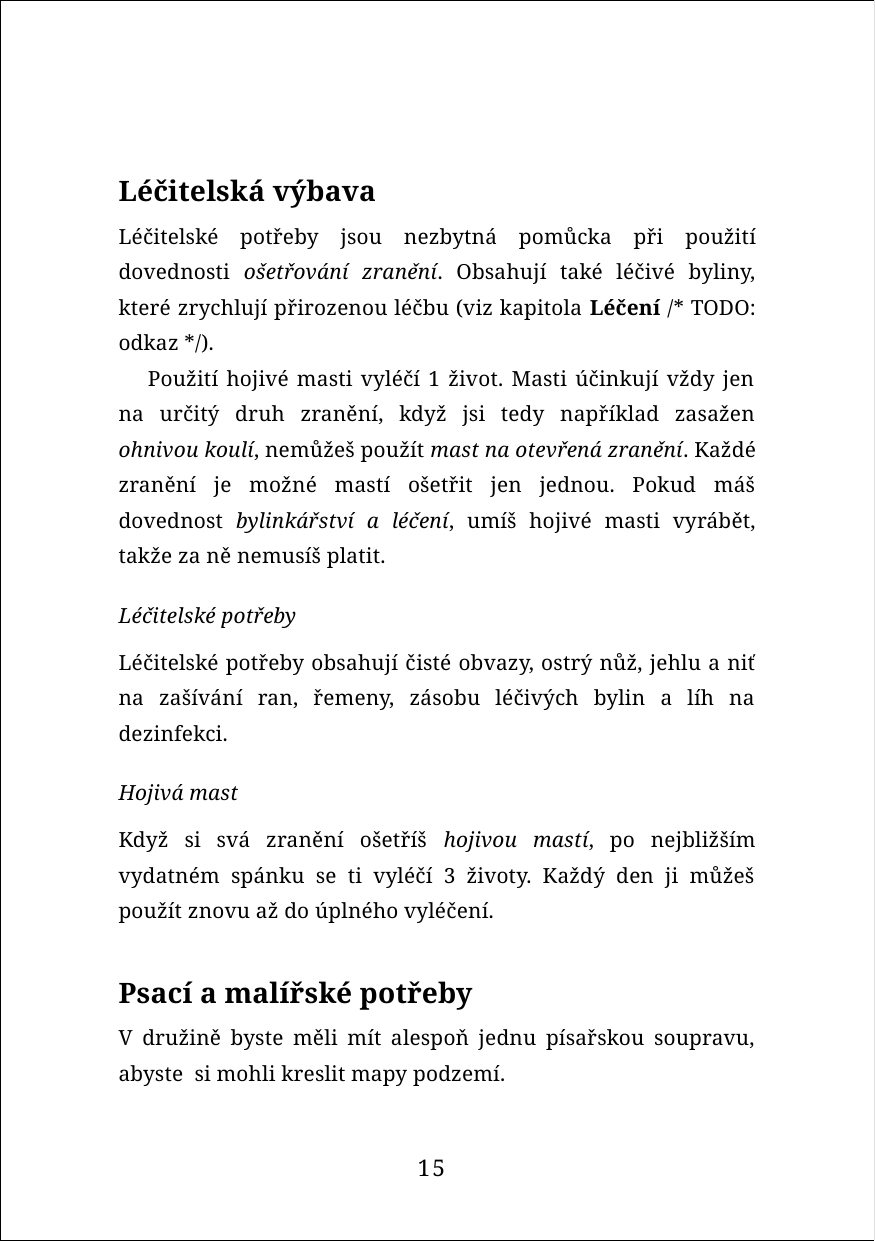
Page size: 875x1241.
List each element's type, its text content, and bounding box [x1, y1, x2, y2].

text Hojivá mast [118, 778, 756, 807]
subtitle Léčitelská výbava [118, 172, 756, 210]
text V družině byste měli mít alespoň jednu písařskou soupravu, abyste si mohli kreslit mapy podzemí. [118, 1023, 756, 1087]
text Léčitelské potřeby jsou nezbytná pomůcka při použití dovednosti ošetřování zranění. Obsahují také léčivé byliny, které zrychlují přirozenou léčbu (viz kapitola Léčení /* TODO: odkaz */). Použití hojivé masti vyléčí 1 život. Masti účinkují vždy jen na určitý druh zranění, když jsi tedy například zasažen ohnivou koulí, nemůžeš použít mast na otevřená zranění. Každé zranění je možné mastí ošetřit jen jednou. Pokud máš dovednost bylinkářství a léčení, umíš hojivé masti vyrábět, takže za ně nemusíš platit. [118, 222, 756, 570]
text Když si svá zranění ošetříš hojivou mastí, po nejbližším vydatném spánku se ti vyléčí 3 životy. Každý den ji můžeš použít znovu až do úplného vyléčení. [118, 826, 756, 925]
subtitle Psací a malířské potřeby [118, 973, 756, 1012]
text Léčitelské potřeby [118, 601, 756, 629]
text Léčitelské potřeby obsahují čisté obvazy, ostrý nůž, jehlu a niť na zašívání ran, řemeny, zásobu léčivých bylin a líh na dezinfekci. [118, 648, 756, 747]
